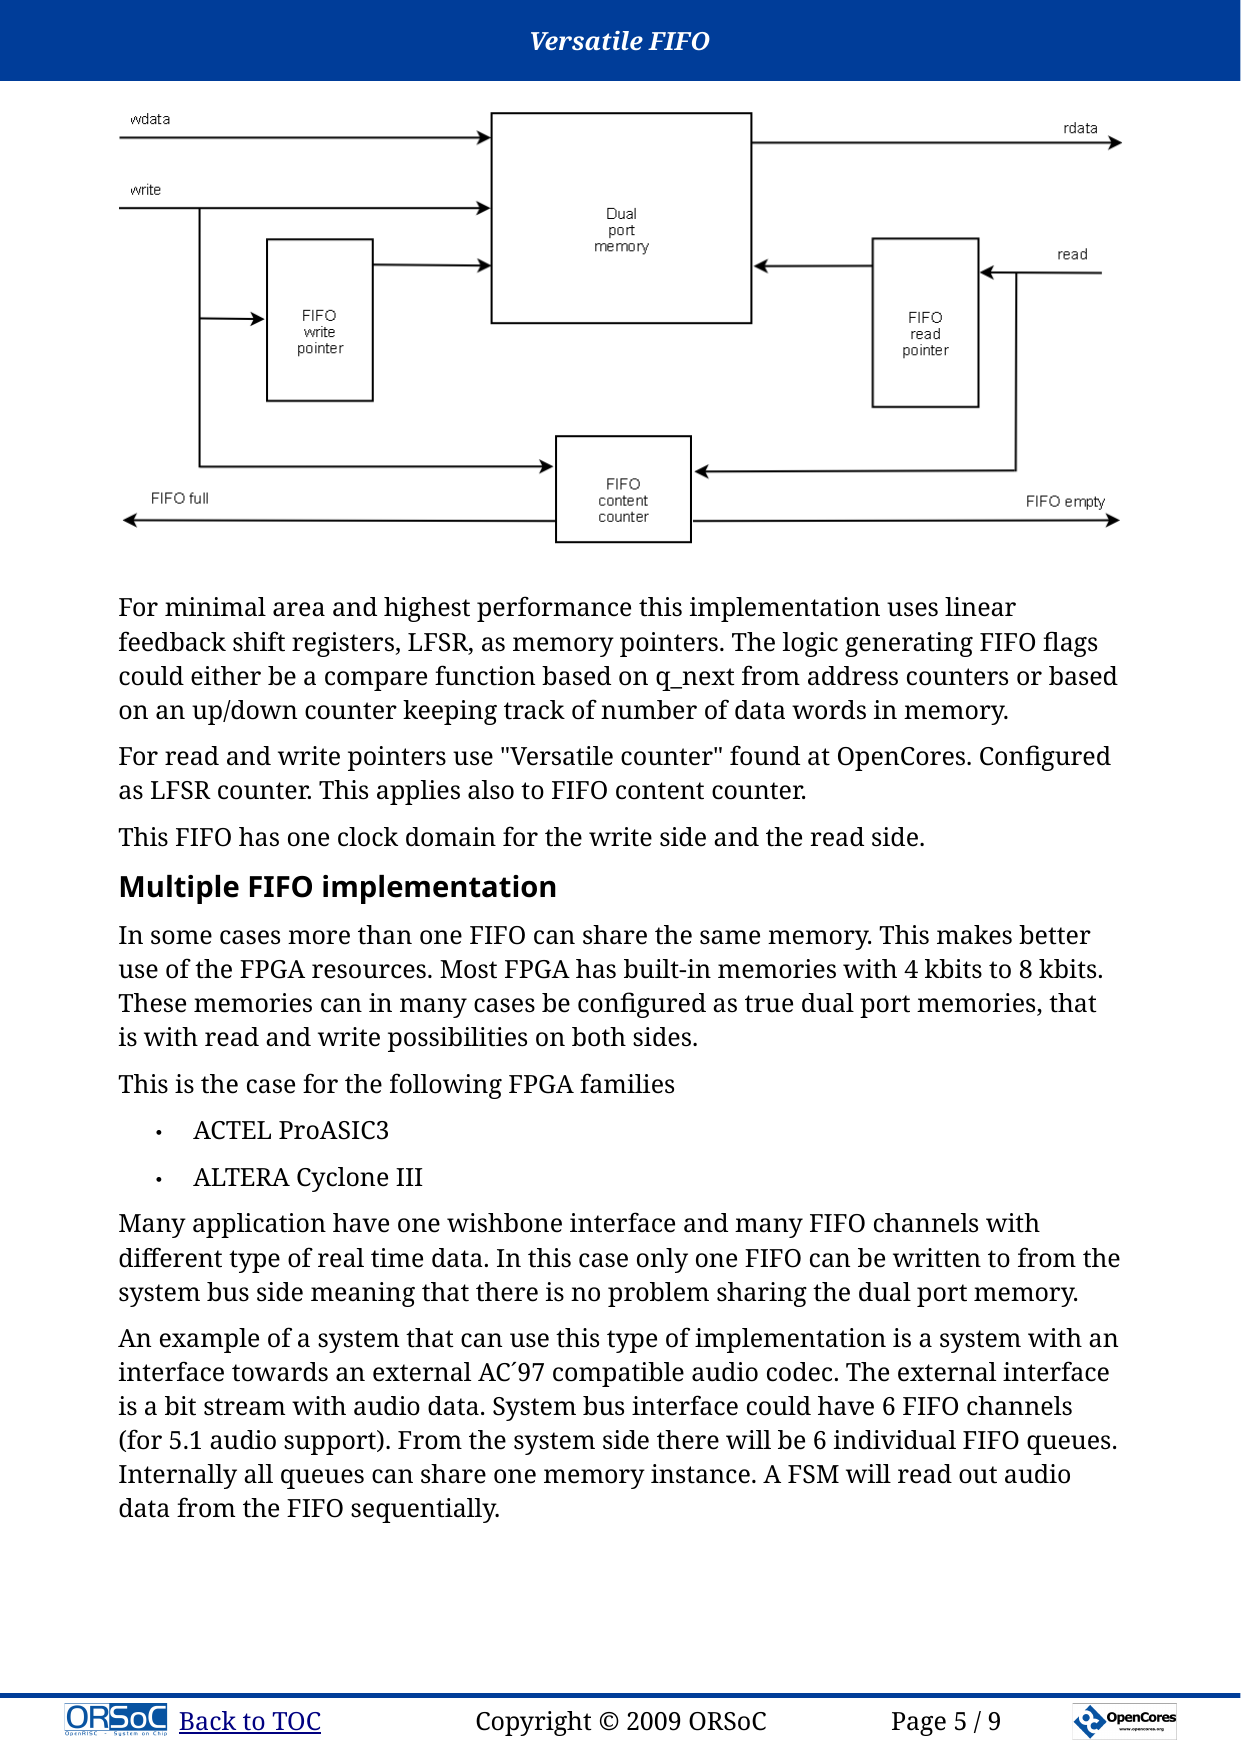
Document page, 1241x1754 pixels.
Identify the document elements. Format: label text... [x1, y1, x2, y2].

subtitle Multiple FIFO implementation [118, 866, 1122, 906]
list ACTEL ProASIC3 [156, 1113, 1122, 1147]
text This FIFO has one clock domain for the write side and the read side. [118, 819, 1122, 853]
picture [118, 111, 1123, 544]
picture [1072, 1703, 1177, 1740]
text This is the case for the following FPGA families [118, 1066, 1122, 1101]
text For minimal area and highest performance this implementation uses linear feedback shift registers, LFSR, as memory pointers. The logic generating FIFO flags could either be a compare function based on q_next from address counters or based on an up/down counter keeping track of number of data words in memory. [118, 590, 1122, 726]
text For read and write pointers use "Versatile counter" found at OpenCores. Configured as LFSR counter. This applies also to FIFO content counter. [118, 739, 1122, 807]
text In some cases more than one FIFO can share the same memory. This makes better use of the FPGA resources. Most FPGA has built-in memories with 4 kbits to 8 kbits. These memories can in many cases be configured as true dual port memories, that is with read and write possibilities on both sides. [118, 918, 1122, 1054]
text An example of a system that can use this type of implementation is a system with an interface towards an external AC´97 compatible audio codec. The external interface is a bit stream with audio data. System bus interface could have 6 FIFO channels (for 5.1 audio support). From the system side there will be 6 individual FIFO queues. Internally all queues can share one memory instance. A FSM will read out audio data from the FIFO sequentially. [118, 1321, 1122, 1525]
list ALTERA Cyclone III [156, 1159, 1122, 1194]
picture [64, 1703, 168, 1736]
text Many application have one wishbone interface and many FIFO channels with different type of real time data. In this case only one FIFO can be written to from the system bus side meaning that there is no problem sharing the dual port memory. [118, 1206, 1122, 1308]
